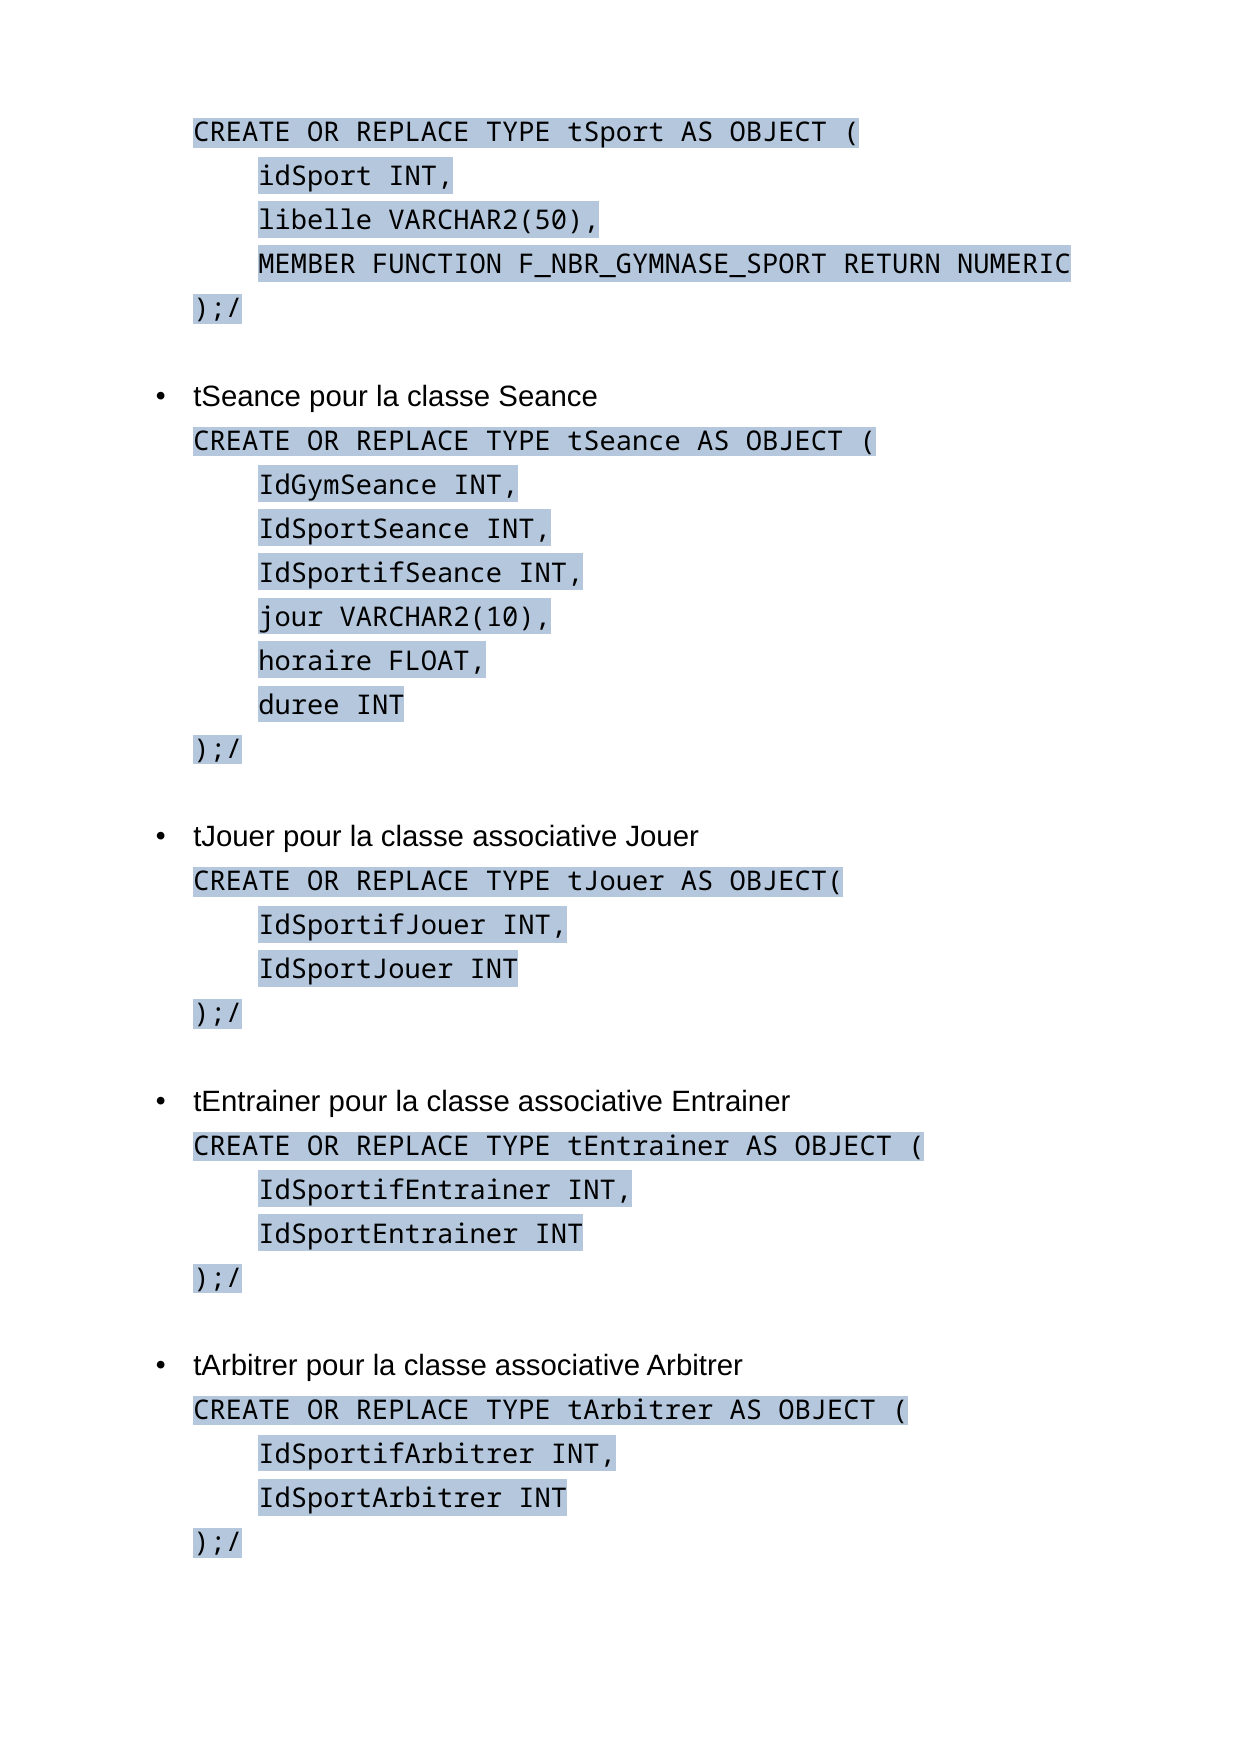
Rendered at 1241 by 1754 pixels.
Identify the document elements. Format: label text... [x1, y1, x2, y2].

list tSeance pour la classe Seance [156, 382, 1122, 412]
list );/ [156, 1264, 1122, 1293]
list IdSportEntrainer INT [156, 1220, 1122, 1249]
list IdSportifJouer INT, [156, 911, 1122, 941]
list );/ [156, 294, 1122, 324]
list horaire FLOAT, [156, 647, 1122, 676]
list duree INT [156, 691, 1122, 720]
list CREATE OR REPLACE TYPE tArbitrer AS OBJECT ( [156, 1396, 1122, 1425]
list libelle VARCHAR2(50), [156, 206, 1122, 236]
list IdSportifArbitrer INT, [156, 1440, 1122, 1469]
list jour VARCHAR2(10), [156, 603, 1122, 632]
list IdSportifEntrainer INT, [156, 1176, 1122, 1205]
list CREATE OR REPLACE TYPE tSeance AS OBJECT ( [156, 427, 1122, 456]
list IdSportifSeance INT, [156, 559, 1122, 588]
list );/ [156, 999, 1122, 1029]
list CREATE OR REPLACE TYPE tJouer AS OBJECT( [156, 867, 1122, 897]
list CREATE OR REPLACE TYPE tSport AS OBJECT ( [156, 118, 1122, 148]
list IdSportSeance INT, [156, 515, 1122, 544]
list IdSportArbitrer INT [156, 1484, 1122, 1513]
list IdSportJouer INT [156, 955, 1122, 985]
list tArbitrer pour la classe associative Arbitrer [156, 1352, 1122, 1381]
list );/ [156, 1528, 1122, 1558]
list tEntrainer pour la classe associative Entrainer [156, 1087, 1122, 1117]
list idSport INT, [156, 162, 1122, 192]
list IdGymSeance INT, [156, 471, 1122, 500]
list MEMBER FUNCTION F_NBR_GYMNASE_SPORT RETURN NUMERIC [156, 250, 1122, 280]
list tJouer pour la classe associative Jouer [156, 823, 1122, 853]
list );/ [156, 735, 1122, 764]
list CREATE OR REPLACE TYPE tEntrainer AS OBJECT ( [156, 1132, 1122, 1161]
